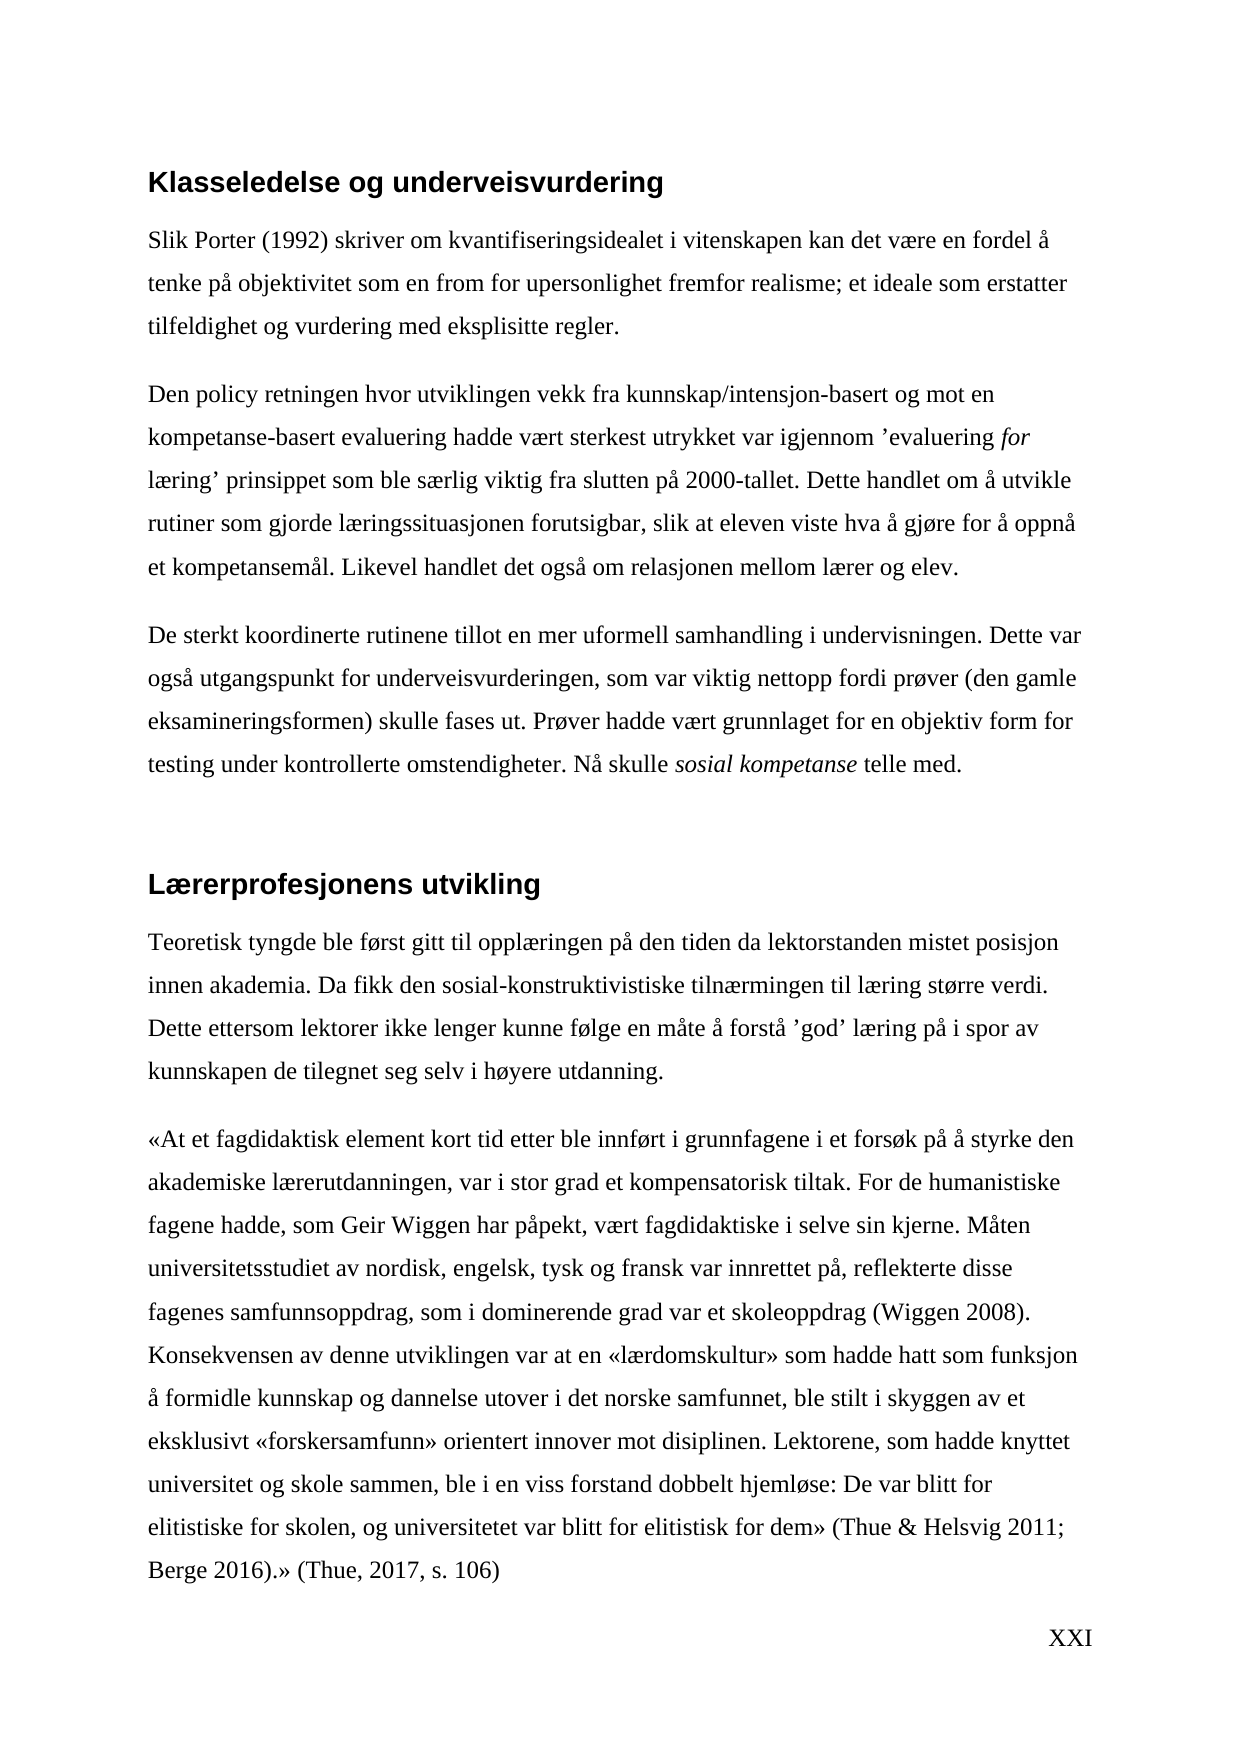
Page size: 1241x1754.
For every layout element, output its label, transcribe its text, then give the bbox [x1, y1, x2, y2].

text Teoretisk tyngde ble først gitt til opplæringen på den tiden da lektorstanden mistet posisjon innen akademia. Da fikk den sosial-konstruktivistiske tilnærmingen til læring større verdi. Dette ettersom lektorer ikke lenger kunne følge en måte å forstå ’god’ læring på i spor av kunnskapen de tilegnet seg selv i høyere utdanning. [148, 927, 1092, 1085]
text «At et fagdidaktisk element kort tid etter ble innført i grunnfagene i et forsøk på å styrke den akademiske lærerutdanningen, var i stor grad et kompensatorisk tiltak. For de humanistiske fagene hadde, som Geir Wiggen har påpekt, vært fagdidaktiske i selve sin kjerne. Måten universitetsstudiet av nordisk, engelsk, tysk og fransk var innrettet på, reflekterte disse fagenes samfunnsoppdrag, som i dominerende grad var et skoleoppdrag (Wiggen 2008). Konsekvensen av denne utviklingen var at en «lærdomskultur» som hadde hatt som funksjon å formidle kunnskap og dannelse utover i det norske samfunnet, ble stilt i skyggen av et eksklusivt «forskersamfunn» orientert innover mot disiplinen. Lektorene, som hadde knyttet universitet og skole sammen, ble i en viss forstand dobbelt hjemløse: De var blitt for elitistiske for skolen, og universitetet var blitt for elitistisk for dem» (Thue & Helsvig 2011; Berge 2016).» (Thue, 2017, s. 106) [148, 1124, 1092, 1584]
text Den policy retningen hvor utviklingen vekk fra kunnskap/intensjon-basert og mot en kompetanse-basert evaluering hadde vært sterkest utrykket var igjennom ’evaluering for læring’ prinsippet som ble særlig viktig fra slutten på 2000-tallet. Dette handlet om å utvikle rutiner som gjorde læringssituasjonen forutsigbar, slik at eleven viste hva å gjøre for å oppnå et kompetansemål. Likevel handlet det også om relasjonen mellom lærer og elev. [148, 379, 1092, 580]
subtitle Klasseledelse og underveisvurdering [148, 165, 1092, 199]
text Slik Porter (1992) skriver om kvantifiseringsidealet i vitenskapen kan det være en fordel å tenke på objektivitet som en from for upersonlighet fremfor realisme; et ideale som erstatter tilfeldighet og vurdering med eksplisitte regler. [148, 225, 1092, 340]
text De sterkt koordinerte rutinene tillot en mer uformell samhandling i undervisningen. Dette var også utgangspunkt for underveisvurderingen, som var viktig nettopp fordi prøver (den gamle eksamineringsformen) skulle fases ut. Prøver hadde vært grunnlaget for en objektiv form for testing under kontrollerte omstendigheter. Nå skulle sosial kompetanse telle med. [148, 620, 1092, 778]
subtitle Lærerprofesjonens utvikling [148, 867, 1092, 901]
